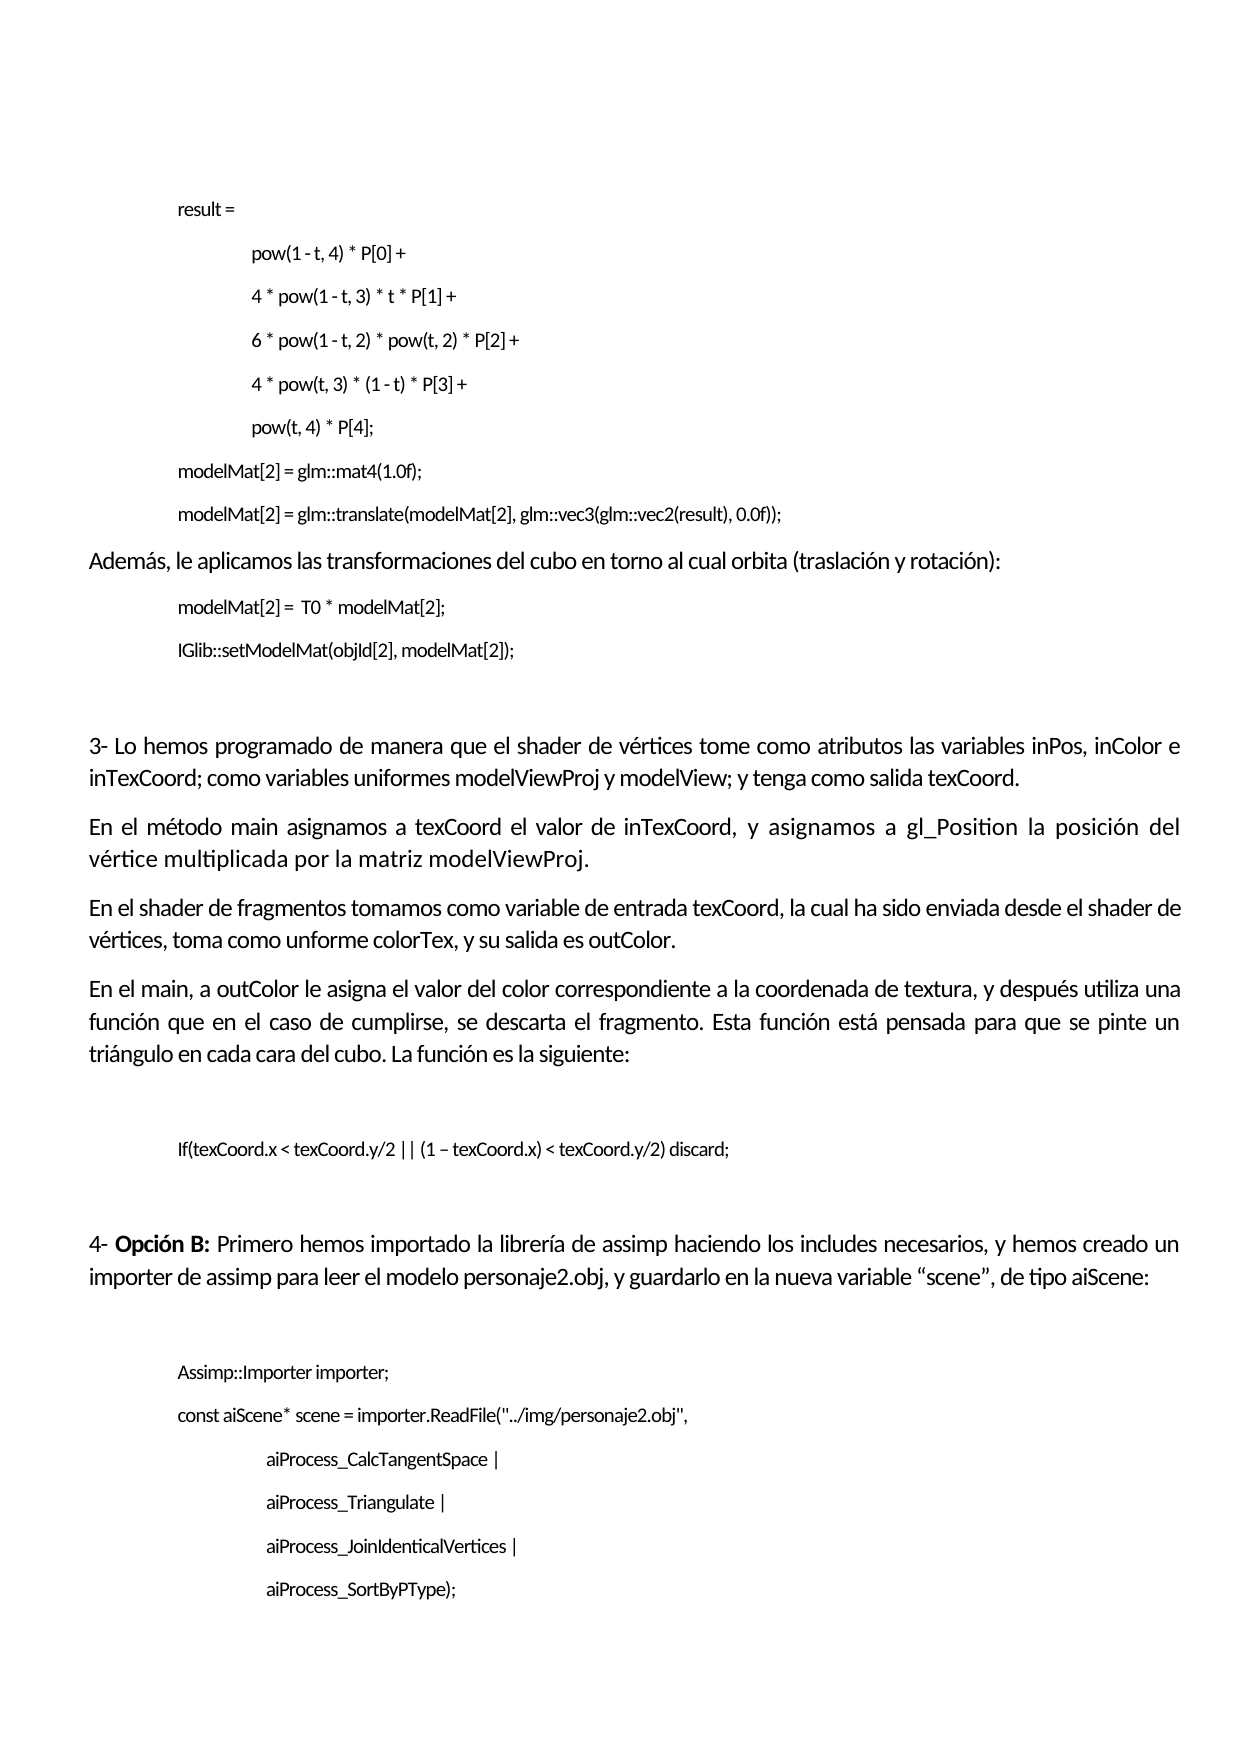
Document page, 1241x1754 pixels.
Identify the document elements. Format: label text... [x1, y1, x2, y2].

list result = [177, 197, 1181, 222]
list modelMat[2] = glm::translate(modelMat[2], glm::vec3(glm::vec2(result), 0.0f)); [177, 501, 1181, 527]
list 4 * pow(1 - t, 3) * t * P[1] + [177, 284, 1181, 309]
list aiProcess_Triangulate | [266, 1489, 1181, 1515]
list 4 * pow(t, 3) * (1 - t) * P[3] + [177, 371, 1181, 396]
list 6 * pow(1 - t, 2) * pow(t, 2) * P[2] + [177, 327, 1181, 353]
text modelMat[2] = glm::mat4(1.0f); [177, 458, 1181, 483]
list Además, le aplicamos las transformaciones del cubo en torno al cual orbita (traslación y rotación): [88, 545, 1181, 575]
list const aiScene* scene = importer.ReadFile("../img/personaje2.obj", [177, 1402, 1181, 1428]
list aiProcess_CalcTangentSpace | [266, 1446, 1181, 1471]
list 4- Opción B: Primero hemos importado la librería de assimp haciendo los includes necesarios, y hemos creado un importer de assimp para leer el modelo personaje2.obj, y guardarlo en la nueva variable “scene”, de tipo aiScene: [88, 1229, 1181, 1291]
list pow(t, 4) * P[4]; [177, 414, 1181, 440]
list Assimp::Importer importer; [177, 1359, 1181, 1384]
list aiProcess_JoinIdenticalVertices | [266, 1533, 1181, 1558]
list aiProcess_SortByPType); [266, 1577, 1181, 1602]
list pow(1 - t, 4) * P[0] + [177, 240, 1181, 266]
list En el main, a outColor le asigna el valor del color correspondiente a la coordenada de textura, y después utiliza una función que en el caso de cumplirse, se descarta el fragmento. Esta función está pensada para que se pinte un triángulo en cada cara del cubo. La función es la siguiente: [88, 974, 1181, 1069]
list If(texCoord.x < texCoord.y/2 || (1 – texCoord.x) < texCoord.y/2) discard; [88, 1136, 1181, 1162]
list modelMat[2] = T0 * modelMat[2]; [177, 594, 1181, 619]
list En el shader de fragmentos tomamos como variable de entrada texCoord, la cual ha sido enviada desde el shader de vértices, toma como unforme colorTex, y su salida es outColor. [88, 892, 1181, 955]
list 3- Lo hemos programado de manera que el shader de vértices tome como atributos las variables inPos, inColor e inTexCoord; como variables uniformes modelViewProj y modelView; y tenga como salida texCoord. [88, 730, 1181, 793]
text En el método main asignamos a texCoord el valor de inTexCoord, y asignamos a gl_Position la posición del vértice multiplicada por la matriz modelViewProj. [88, 811, 1181, 874]
list IGlib::setModelMat(objId[2], modelMat[2]); [177, 637, 1181, 663]
